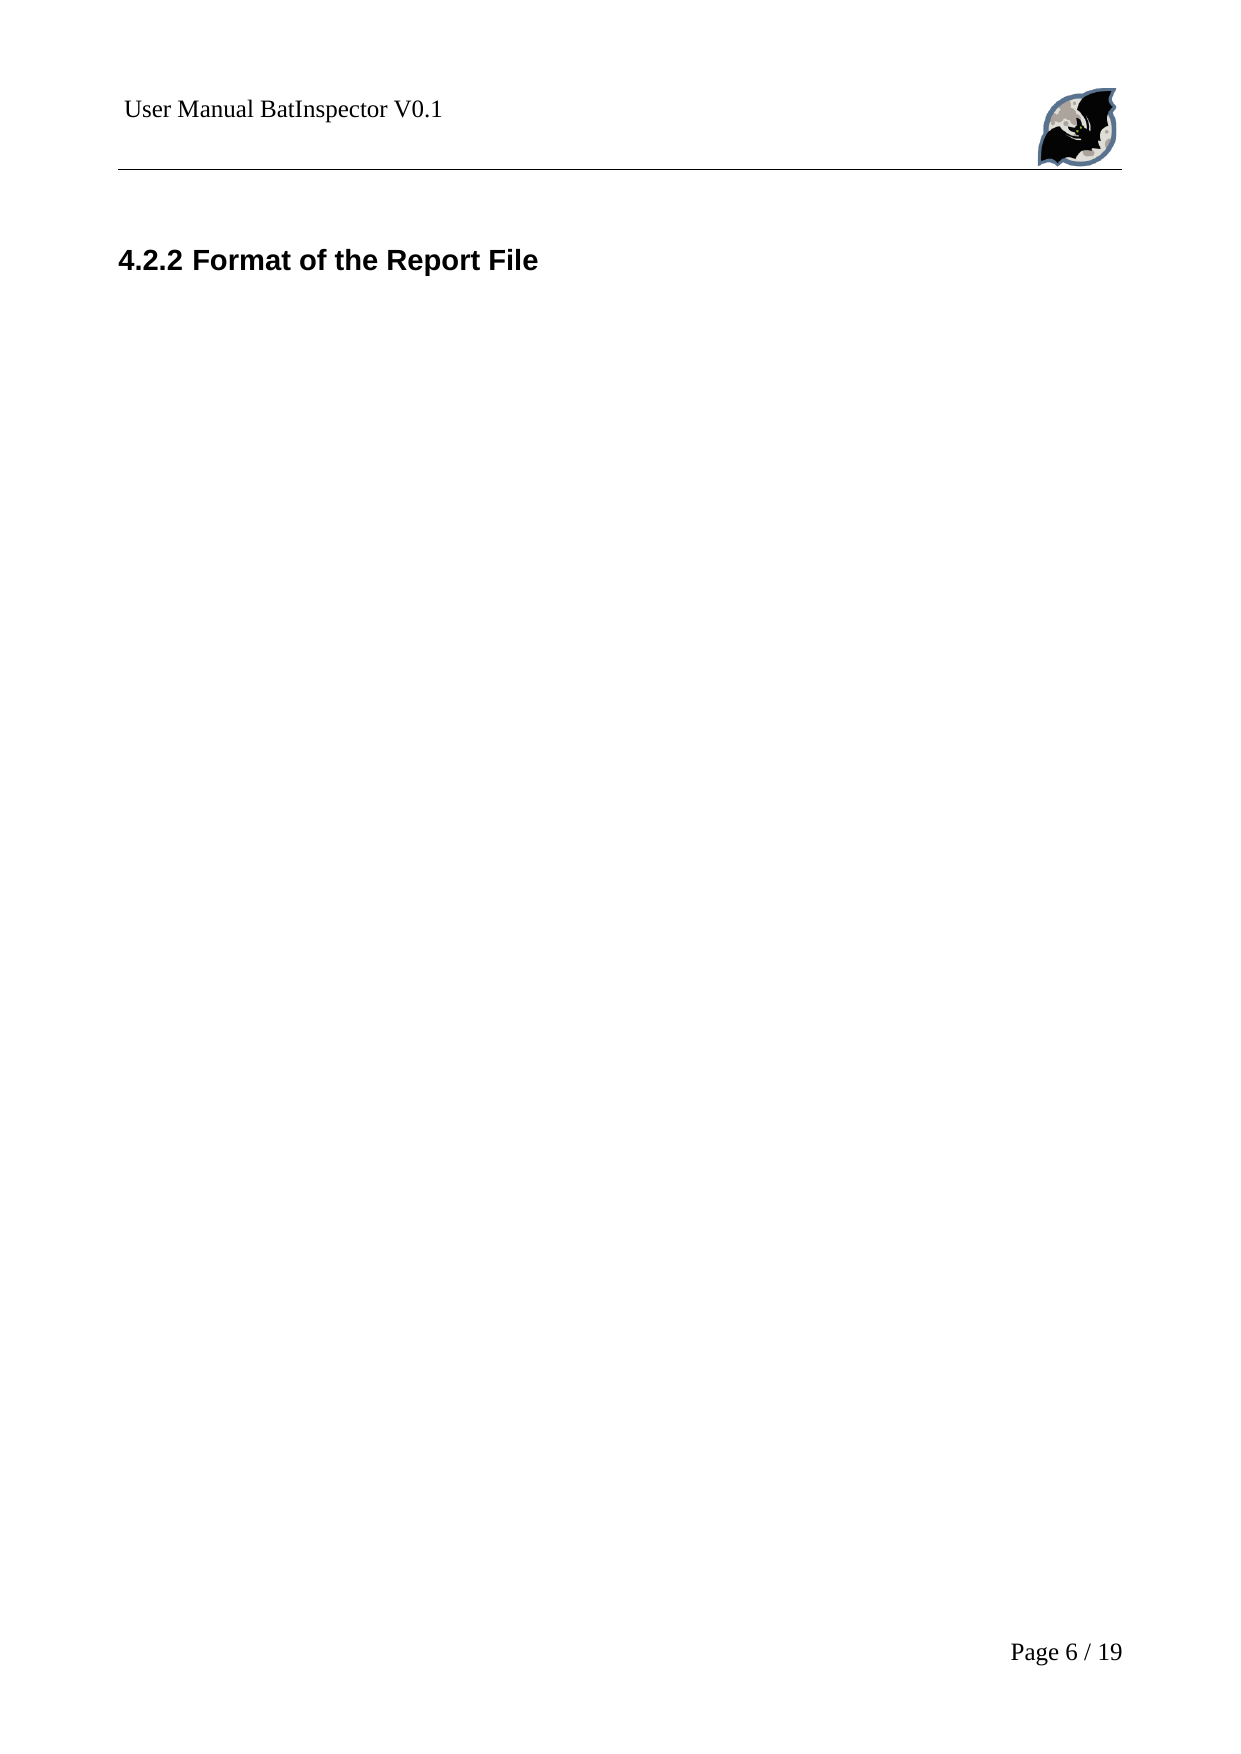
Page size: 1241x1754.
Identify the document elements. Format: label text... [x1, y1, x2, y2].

subtitle Format of the Report File [118, 243, 1122, 276]
picture [1037, 88, 1117, 167]
